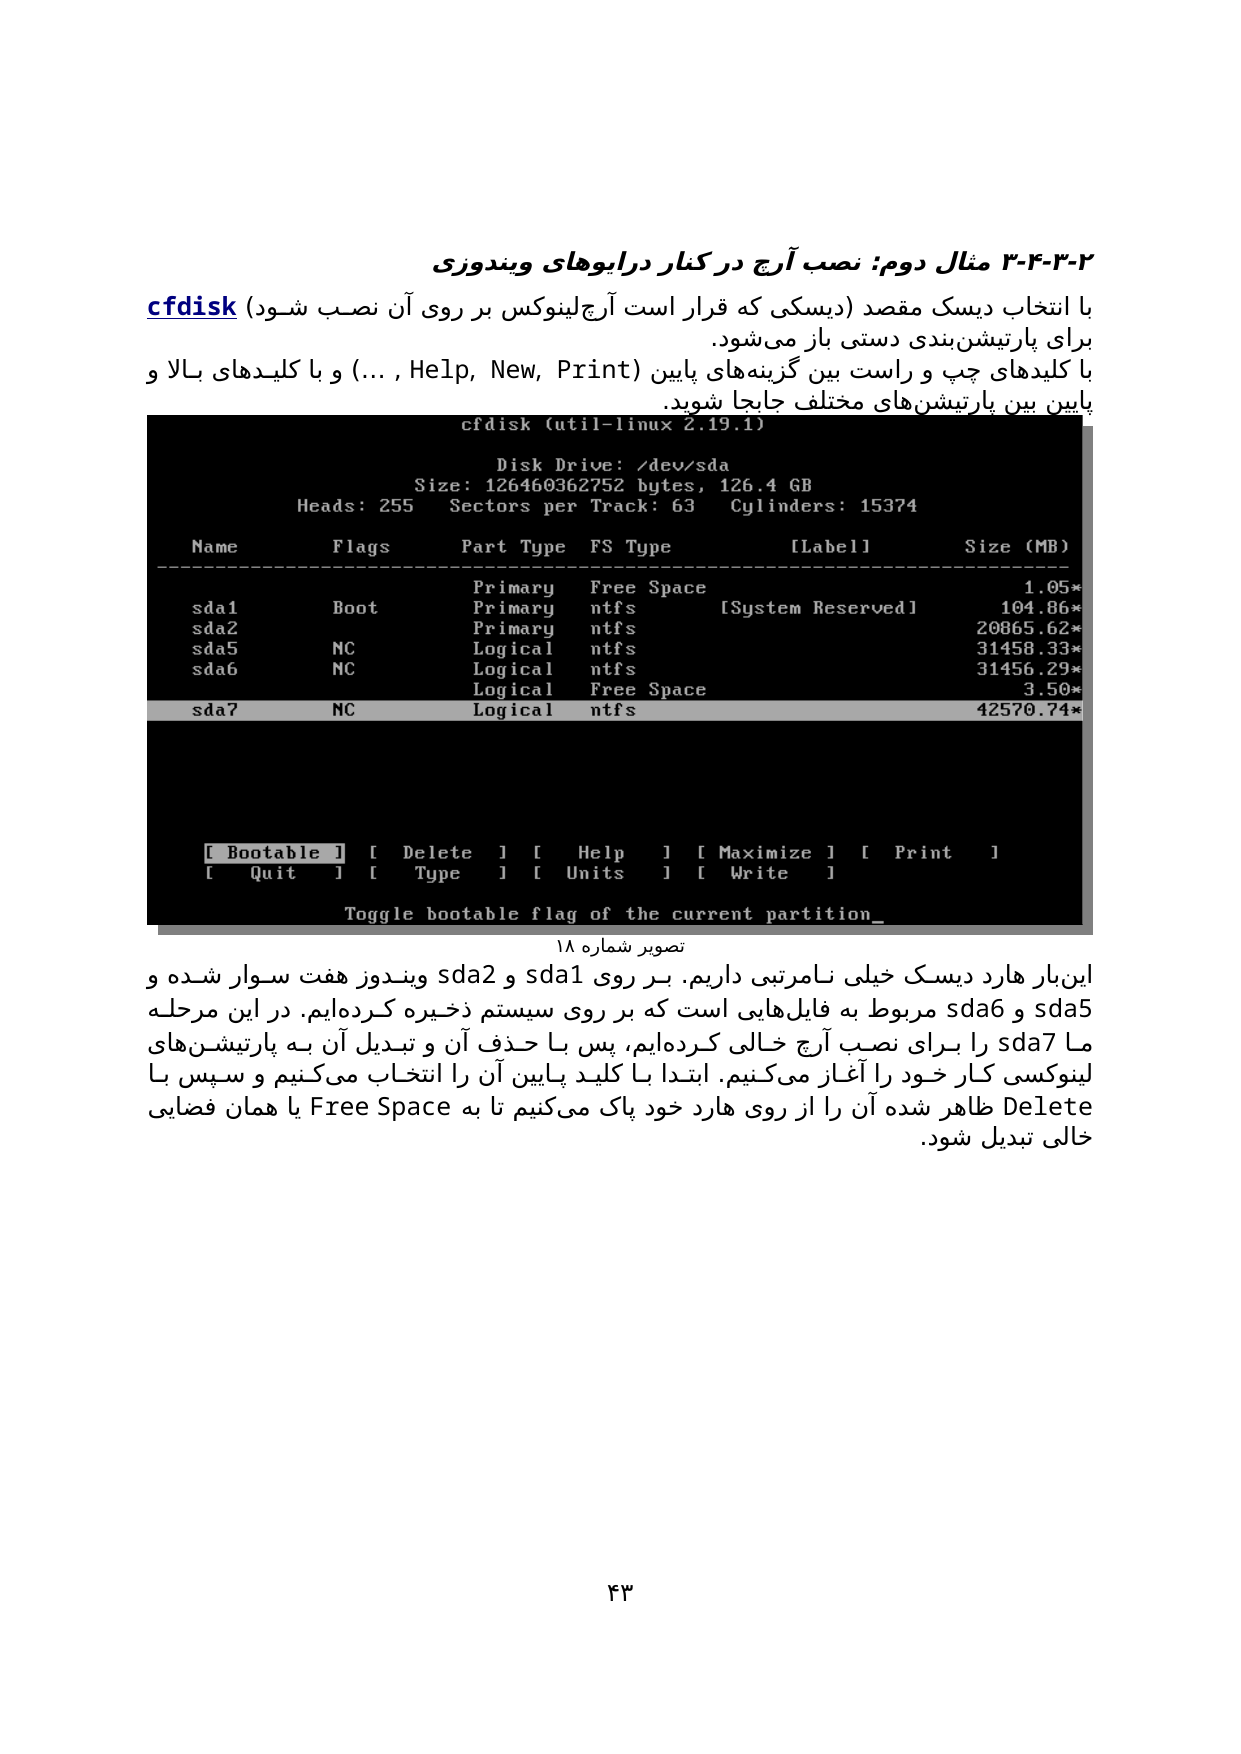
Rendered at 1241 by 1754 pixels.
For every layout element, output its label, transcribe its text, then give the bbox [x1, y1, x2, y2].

picture [147, 415, 1083, 925]
text این‌بار هارد دیسک خیلی نامرتبی داریم. بر روی sda1 و sda2 ویندوز هفت سوار شده و sda5 و sda6 مربوط به فایل‌هایی است که بر روی سیستم ذخیره کرده‌ایم. در این مرحله ما sda7 را برای نصب آرچ خالی کرده‌ایم، پس با حذف آن و تبدیل آن به پارتیشن‌های لینوکسی کار خود را آغاز می‌کنیم. ابتدا با کلید پایین آن را انتخاب می‌کنیم و سپس با Delete ظاهر شده آن را از روی هارد خود پاک می‌کنیم تا به Free Space یا همان فضایی خالی تبدیل شود. [147, 957, 1093, 1152]
text تصویر شماره ۱۸ [147, 925, 1093, 957]
text با انتخاب دیسک مقصد (دیسکی که قرار است آرچ‌لینوکس بر روی آن نصب شود) cfdisk برای پارتیشن‌بندی دستی باز می‌شود. [147, 289, 1093, 352]
text با کلید‌های چپ و راست بین گزینه‌های پایین (Help, New, Print , …) و با کلیدهای بالا و پایین بین پارتیشن‌های مختلف جابجا شوید. [147, 352, 1093, 415]
subtitle ۳-۴-۳-۲ مثال دوم: نصب آرچ در کنار درایوهای ویندوزی [147, 247, 1093, 276]
